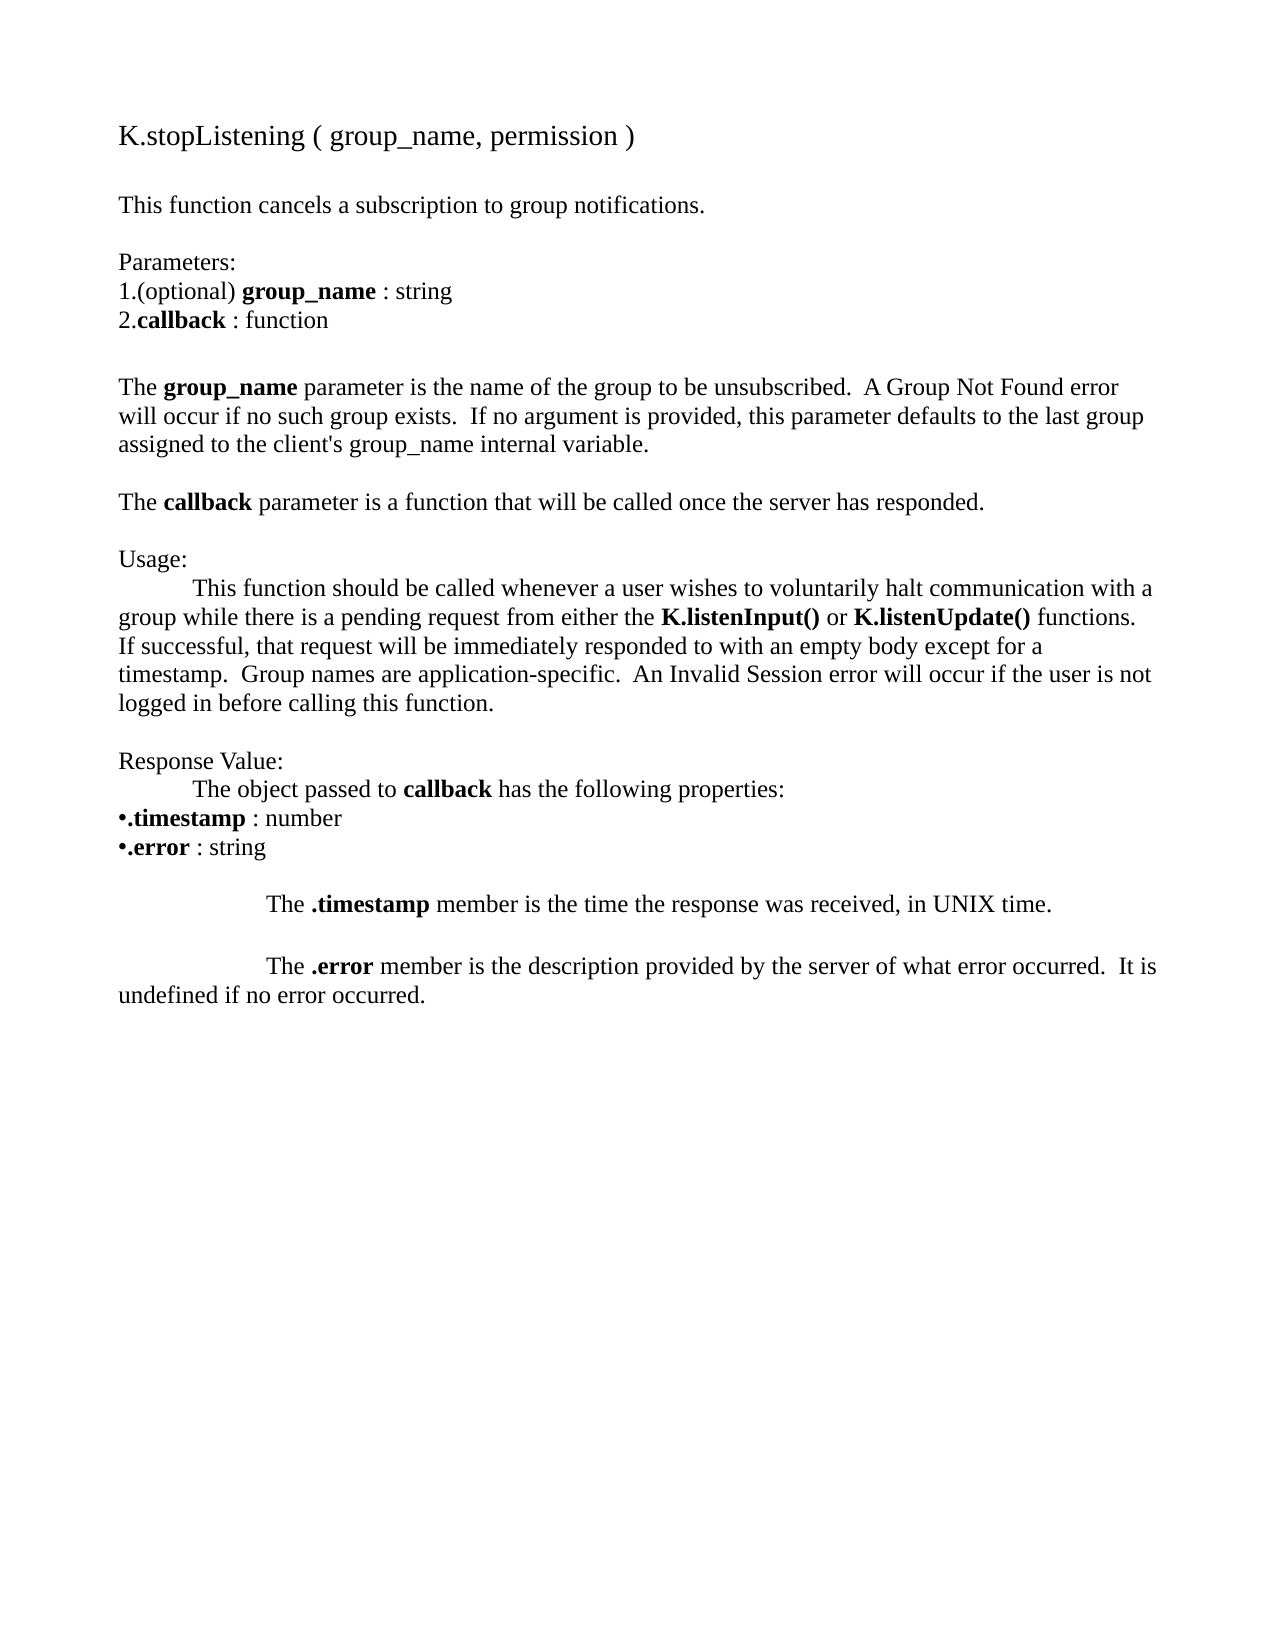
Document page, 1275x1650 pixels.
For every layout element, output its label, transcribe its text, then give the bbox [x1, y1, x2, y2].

text This function should be called whenever a user wishes to voluntarily halt communication with a group while there is a pending request from either the K.listenInput() or K.listenUpdate() functions. If successful, that request will be immediately responded to with an empty body except for a timestamp. Group names are application-specific. An Invalid Session error will occur if the user is not logged in before calling this function. [118, 573, 1157, 717]
text K.stopListening ( group_name, permission ) [118, 118, 1157, 152]
text The .timestamp member is the time the response was received, in UNIX time. [118, 889, 1157, 918]
list .timestamp : number [118, 803, 1157, 832]
text This function cancels a subscription to group notifications. [118, 190, 1157, 219]
list .error : string [118, 832, 1157, 861]
text The .error member is the description provided by the server of what error occurred. It is undefined if no error occurred. [118, 947, 1157, 1009]
text The object passed to callback has the following properties: [118, 774, 1157, 803]
text Response Value: [118, 746, 1157, 774]
list (optional) group_name : string [118, 276, 1157, 305]
list callback : function [118, 305, 1157, 334]
text The group_name parameter is the name of the group to be unsubscribed. A Group Not Found error will occur if no such group exists. If no argument is provided, this parameter defaults to the last group assigned to the client's group_name internal variable. [118, 372, 1157, 458]
text The callback parameter is a function that will be called once the server has responded. [118, 487, 1157, 516]
text Parameters: [118, 247, 1157, 276]
text Usage: [118, 544, 1157, 573]
